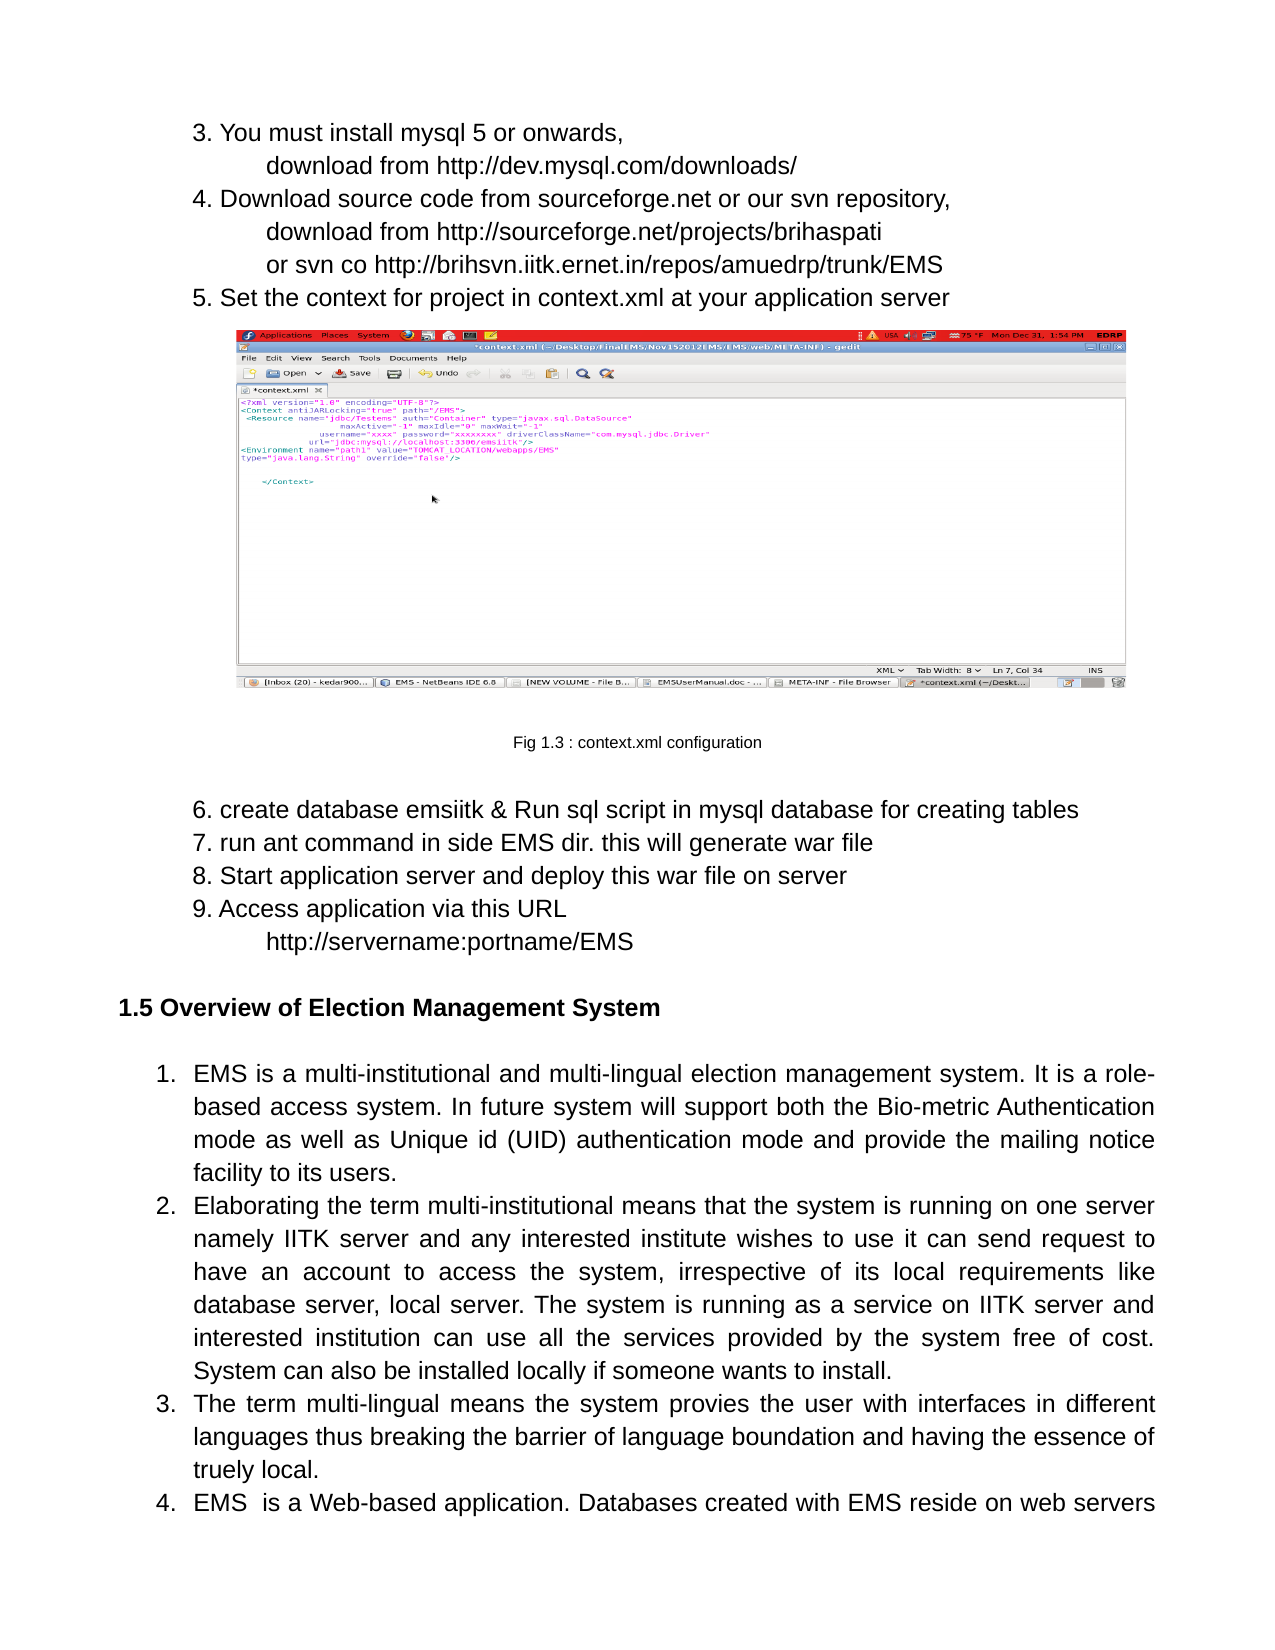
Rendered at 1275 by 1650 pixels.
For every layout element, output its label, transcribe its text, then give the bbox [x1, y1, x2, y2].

text 6. create database emsiitk & Run sql script in mysql database for creating tables [118, 795, 1157, 824]
text 5. Set the context for project in context.xml at your application server [118, 283, 1157, 312]
text download from http://dev.mysql.com/downloads/ [118, 151, 1157, 180]
text 1.5 Overview of Election Management System [118, 993, 1157, 1022]
text 8. Start application server and deploy this war file on server [118, 861, 1157, 890]
picture [236, 330, 1127, 688]
text 4. Download source code from sourceforge.net or our svn repository, [118, 184, 1157, 213]
text 3. You must install mysql 5 or onwards, [118, 118, 1157, 147]
text 7. run ant command in side EMS dir. this will generate war file [118, 828, 1157, 857]
list The term multi-lingual means the system provies the user with interfaces in different languages thus breaking the barrier of language boundation and having the essence of truely local. [156, 1389, 1157, 1484]
list EMS is a Web-based application. Databases created with EMS reside on web servers [156, 1488, 1157, 1517]
list Elaborating the term multi-institutional means that the system is running on one server namely IITK server and any interested institute wishes to use it can send request to have an account to access the system, irrespective of its local requirements like database server, local server. The system is running as a service on IITK server and interested institution can use all the services provided by the system free of cost. System can also be installed locally if someone wants to install. [156, 1191, 1157, 1385]
text 9. Access application via this URL [118, 894, 1157, 923]
text http://servername:portname/EMS [118, 927, 1157, 956]
text or svn co http://brihsvn.iitk.ernet.in/repos/amuedrp/trunk/EMS [118, 250, 1157, 279]
list EMS is a multi-institutional and multi-lingual election management system. It is a role-based access system. In future system will support both the Bio-metric Authentication mode as well as Unique id (UID) authentication mode and provide the mailing notice facility to its users. [156, 1059, 1157, 1187]
text Fig 1.3 : context.xml configuration [118, 733, 1157, 752]
text download from http://sourceforge.net/projects/brihaspati [118, 217, 1157, 246]
